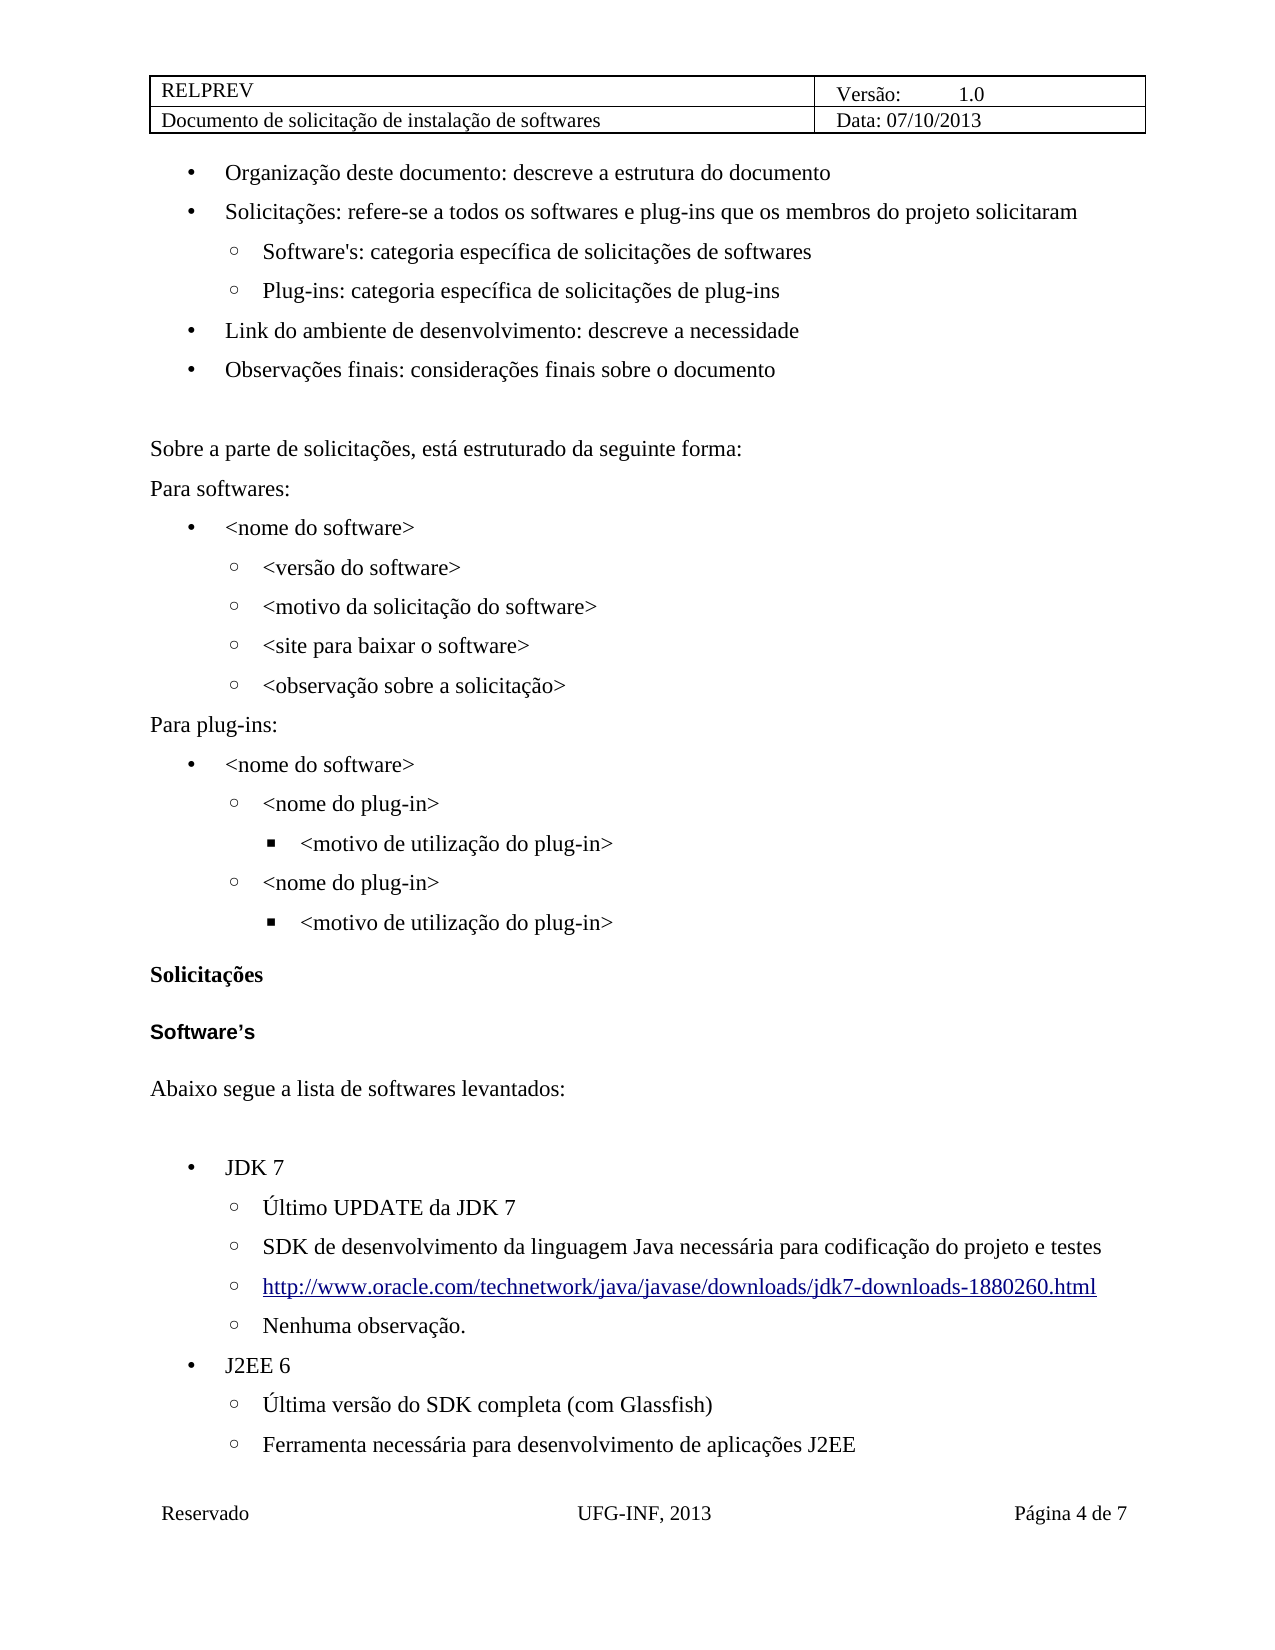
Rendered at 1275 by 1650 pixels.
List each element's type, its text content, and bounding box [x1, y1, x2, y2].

list Plug-ins: categoria específica de solicitações de plug-ins [225, 277, 1125, 304]
subtitle Software’s [150, 1019, 1125, 1044]
list Observações finais: considerações finais sobre o documento [187, 356, 1125, 383]
list SDK de desenvolvimento da linguagem Java necessária para codificação do projeto e testes [225, 1233, 1125, 1260]
list <motivo de utilização do plug-in> [262, 830, 1125, 856]
list http://www.oracle.com/technetwork/java/javase/downloads/jdk7-downloads-1880260.html [225, 1273, 1125, 1299]
list <motivo da solicitação do software> [225, 593, 1125, 619]
list <nome do plug-in> [225, 791, 1125, 817]
list Software's: categoria específica de solicitações de softwares [225, 238, 1125, 264]
list Link do ambiente de desenvolvimento: descreve a necessidade [187, 317, 1125, 343]
list Organização deste documento: descreve a estrutura do documento [187, 159, 1125, 185]
list Solicitações: refere-se a todos os softwares e plug-ins que os membros do projeto solicitaram [187, 198, 1125, 225]
list <site para baixar o software> [225, 633, 1125, 659]
list Ferramenta necessária para desenvolvimento de aplicações J2EE [225, 1431, 1125, 1457]
list JDK 7 [187, 1154, 1125, 1181]
subtitle Solicitações [150, 961, 1125, 987]
list J2EE 6 [187, 1352, 1125, 1378]
text Para softwares: [150, 475, 1125, 501]
list Último UPDATE da JDK 7 [225, 1194, 1125, 1220]
list <versão do software> [225, 554, 1125, 580]
text Para plug-ins: [150, 712, 1125, 738]
list <nome do plug-in> [225, 869, 1125, 896]
list <observação sobre a solicitação> [225, 672, 1125, 698]
list Nenhuma observação. [225, 1312, 1125, 1339]
list <motivo de utilização do plug-in> [262, 909, 1125, 935]
text Sobre a parte de solicitações, está estruturado da seguinte forma: [150, 435, 1125, 462]
list Última versão do SDK completa (com Glassfish) [225, 1391, 1125, 1418]
list <nome do software> [187, 514, 1125, 541]
text Abaixo segue a lista de softwares levantados: [150, 1075, 1125, 1102]
list <nome do software> [187, 751, 1125, 777]
